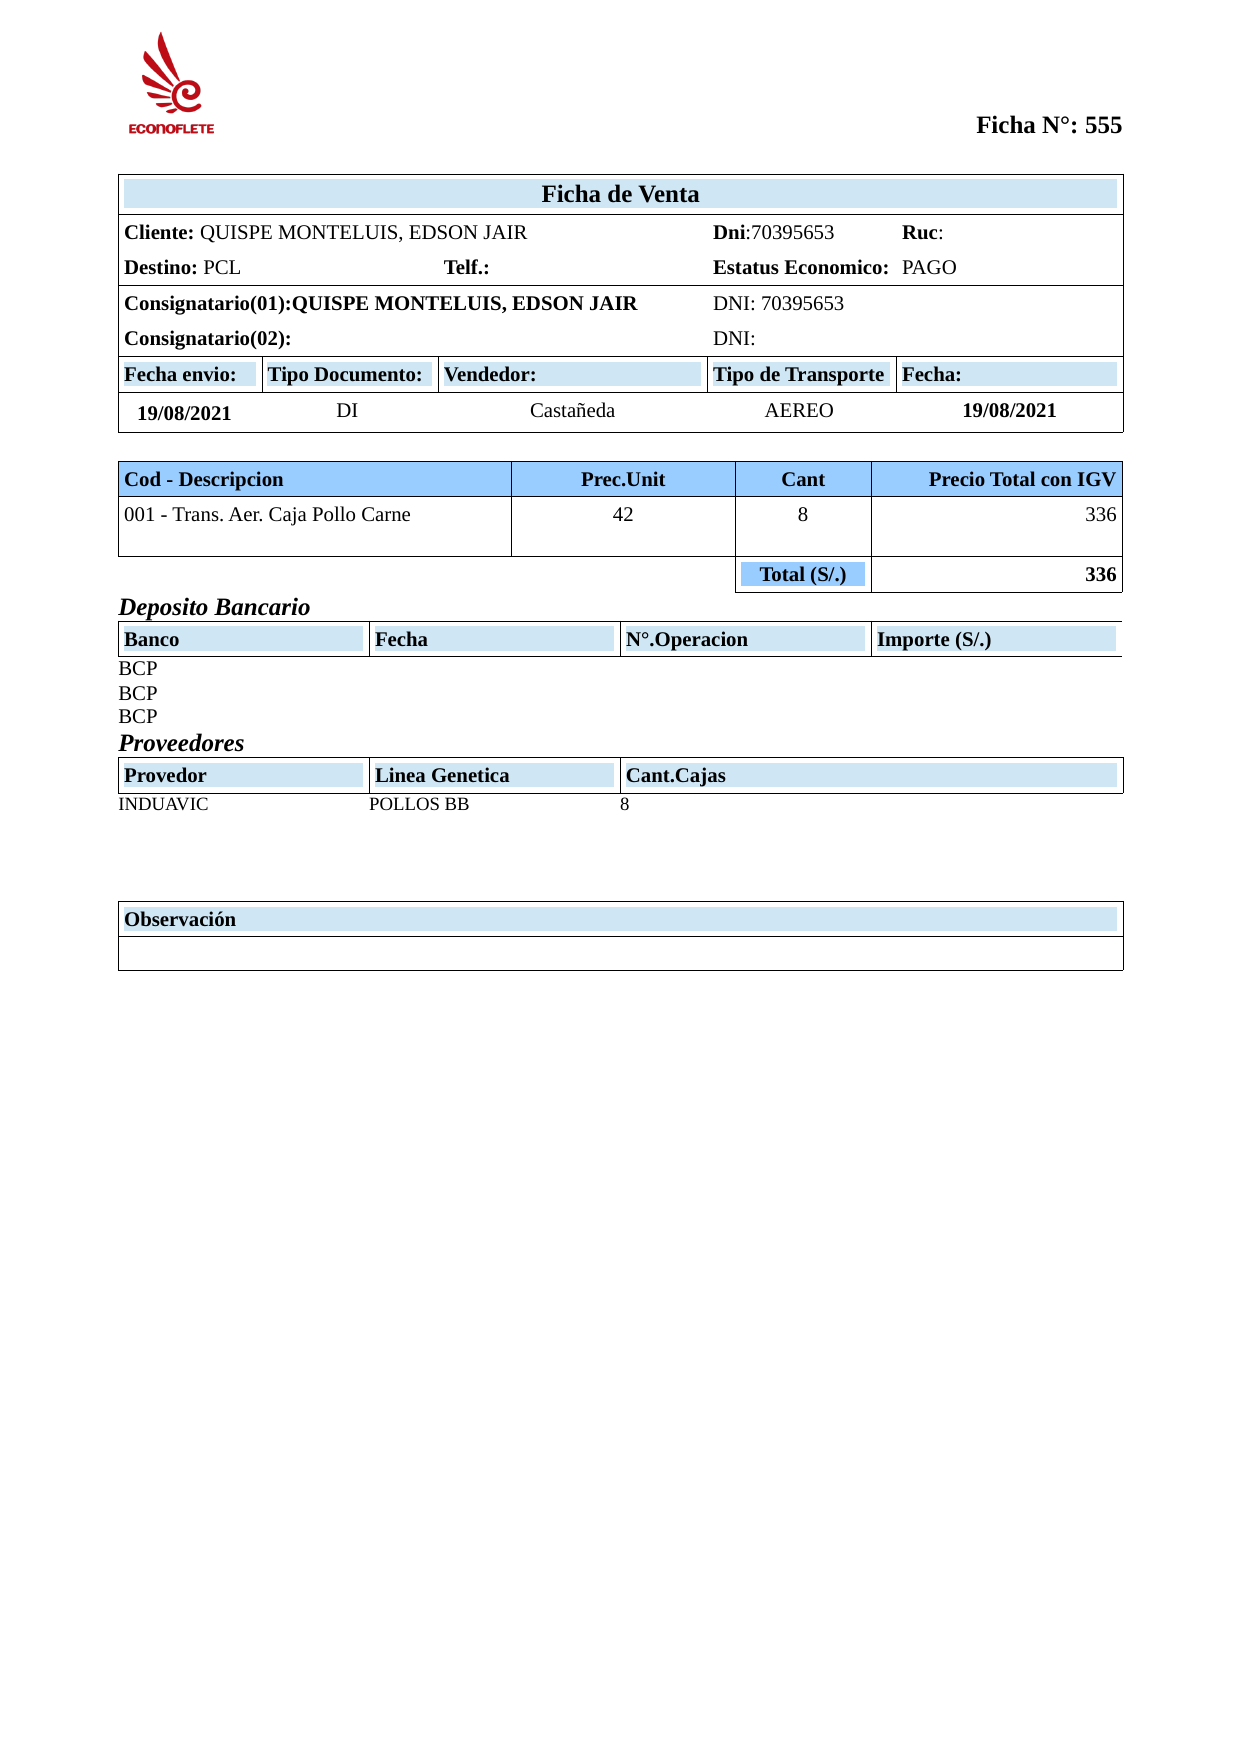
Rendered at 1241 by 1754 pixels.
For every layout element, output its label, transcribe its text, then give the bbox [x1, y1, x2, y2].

table_header Cant.Cajas [621, 758, 1123, 793]
table_cell [620, 680, 871, 704]
table_cell [369, 815, 620, 836]
table_cell [620, 657, 871, 680]
table_cell BCP [118, 680, 369, 704]
table_header Prec.Unit [512, 462, 735, 496]
table_header Fecha [370, 622, 620, 656]
table_cell 8 [736, 497, 871, 556]
table_header Linea Genetica [370, 758, 620, 793]
table_cell Castañeda [438, 393, 707, 432]
table_cell 19/08/2021 [119, 393, 262, 432]
table_cell [119, 937, 1123, 969]
table_cell Dni:70395653 [707, 215, 896, 249]
table_cell [118, 879, 369, 901]
table_cell Consignatario(01):QUISPE MONTELUIS, EDSON JAIR [119, 286, 707, 321]
table_header Banco [119, 622, 369, 656]
table_header Provedor [119, 758, 369, 793]
table_cell [118, 557, 511, 592]
table_cell [118, 815, 369, 836]
picture [118, 31, 225, 134]
table_cell [620, 836, 1123, 858]
table_cell Fecha envio: [119, 357, 262, 392]
table_cell Ruc: [896, 215, 1123, 249]
table_header Cant [736, 462, 871, 496]
table_cell Consignatario(02): [119, 321, 707, 356]
table_header N°.Operacion [621, 622, 871, 656]
table_cell Vendedor: [439, 357, 707, 392]
table_cell 336 [872, 497, 1122, 556]
table_cell DNI: 70395653 [707, 286, 1123, 321]
table_cell [369, 705, 620, 728]
table_cell BCP [118, 705, 369, 728]
table_cell Estatus Economico: [707, 249, 896, 285]
table_cell [871, 705, 1122, 728]
table_cell Telf.: [438, 249, 707, 285]
table_cell Cliente: QUISPE MONTELUIS, EDSON JAIR [119, 215, 707, 249]
table_header Importe (S/.) [872, 622, 1122, 656]
table_cell POLLOS BB [369, 794, 620, 814]
table_cell Tipo Documento: [263, 357, 438, 392]
table_cell [118, 836, 369, 858]
table_cell [620, 858, 1123, 879]
table_cell [118, 858, 369, 879]
table_cell 001 - Trans. Aer. Caja Pollo Carne [119, 497, 511, 556]
table_header Ficha de Venta [119, 175, 1123, 214]
table_cell [620, 879, 1123, 901]
text Proveedores [118, 728, 1122, 757]
table_cell Destino: PCL [119, 249, 438, 285]
table_cell [620, 815, 1123, 836]
table_cell Total (S/.) [736, 557, 871, 592]
table_cell [369, 680, 620, 704]
table_cell [369, 657, 620, 680]
table_cell Tipo de Transporte [708, 357, 896, 392]
table_cell AEREO [707, 393, 896, 432]
table_cell 42 [512, 497, 735, 556]
table_cell [369, 858, 620, 879]
table_cell [369, 836, 620, 858]
table_cell 19/08/2021 [896, 393, 1123, 432]
table_cell BCP [118, 657, 369, 680]
table_cell INDUAVIC [118, 794, 369, 814]
table_cell [871, 680, 1122, 704]
table_header Precio Total con IGV [872, 462, 1122, 496]
table_cell DNI: [707, 321, 1123, 356]
table_cell [620, 705, 871, 728]
table_cell DI [262, 393, 438, 432]
table_cell [369, 879, 620, 901]
table_cell 8 [620, 794, 1123, 814]
table_cell 336 [872, 557, 1122, 592]
table_cell [511, 557, 735, 592]
table_cell PAGO [896, 249, 1123, 285]
table_cell [871, 657, 1122, 680]
text Deposito Bancario [118, 592, 1122, 621]
table_header Cod - Descripcion [119, 462, 511, 496]
table_cell Fecha: [897, 357, 1123, 392]
table_header Observación [119, 902, 1123, 936]
